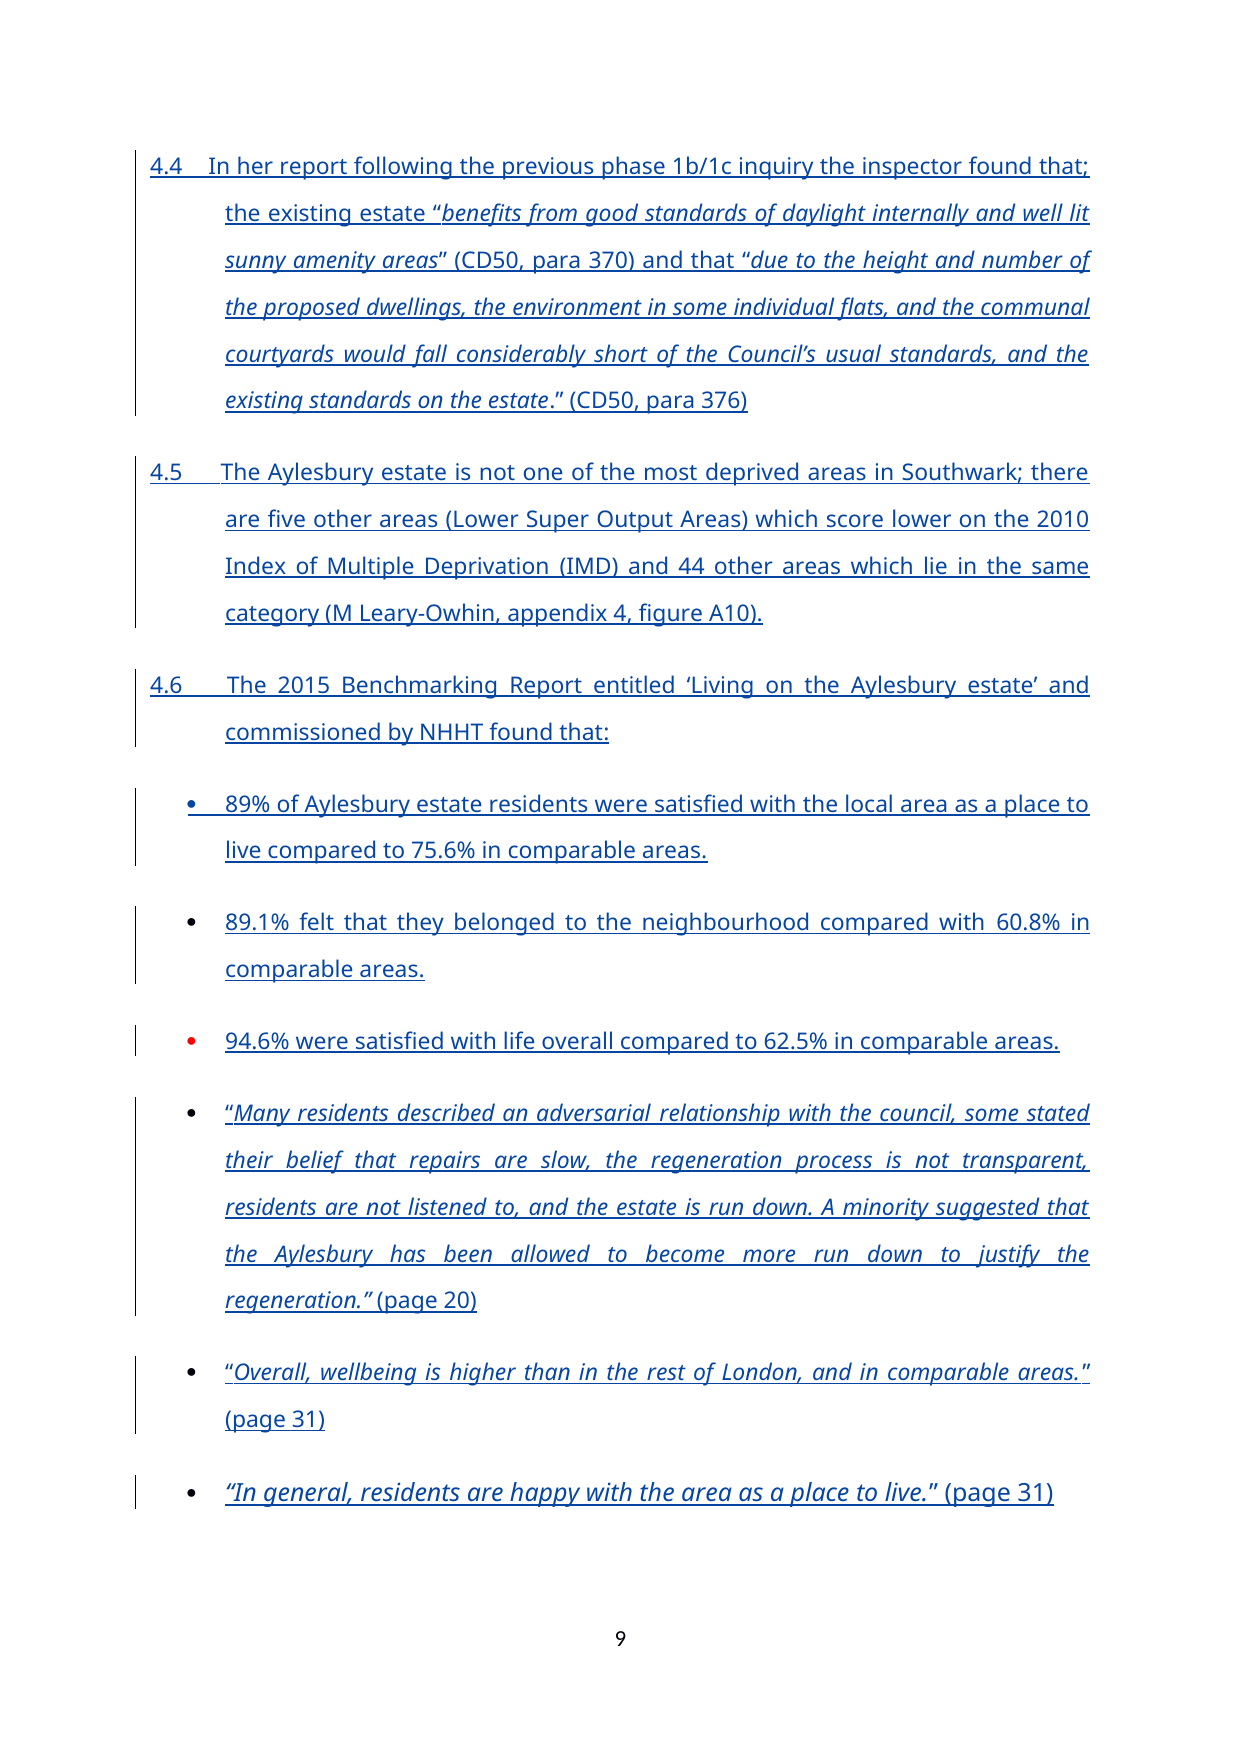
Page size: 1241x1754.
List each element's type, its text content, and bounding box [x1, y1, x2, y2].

text are five other areas (Lower Super Output Areas) which score lower on the 2010 Index of Multiple Deprivation (IMD) and 44 other areas which lie in the same category (M Leary-Owhin, appendix 4, figure A10). [150, 484, 1090, 628]
list live compared to 75.6% in comparable areas. [187, 815, 1090, 866]
text commissioned by NHHT found that: [150, 697, 1090, 747]
list 94.6% were satisfied with life overall compared to 62.5% in comparable areas. [187, 1025, 1090, 1056]
text 4.5 The Aylesbury estate is not one of the most deprived areas in Southwark; there [150, 456, 1090, 483]
text the existing estate “benefits from good standards of daylight internally and well lit sunny amenity areas” (CD50, para 370) and that “due to the height and number of the proposed dwellings, the environment in some individual flats, and the communal courtyards would fall considerably short of the Council’s usual standards, and the existing standards on the estate.” (CD50, para 376) [150, 178, 1090, 416]
list “Overall, wellbeing is higher than in the rest of London, and in comparable areas.” (page 31) [187, 1356, 1090, 1434]
list 89% of Aylesbury estate residents were satisfied with the local area as a place to [187, 787, 1090, 814]
text 4.6 The 2015 Benchmarking Report entitled ‘Living on the Aylesbury estate’ and [150, 669, 1090, 695]
list 89.1% felt that they belonged to the neighbourhood compared with 60.8% in comparable areas. [187, 906, 1090, 984]
list “Many residents described an adversarial relationship with the council, some stated their belief that repairs are slow, the regeneration process is not transparent, residents are not listened to, and the estate is run down. A minority suggested that the Aylesbury has been allowed to become more run down to justify the regeneration.” (page 20) [187, 1097, 1090, 1316]
list “In general, residents are happy with the area as a place to live.” (page 31) [187, 1475, 1090, 1509]
text 4.4 In her report following the previous phase 1b/1c inquiry the inspector found that; [150, 150, 1090, 176]
